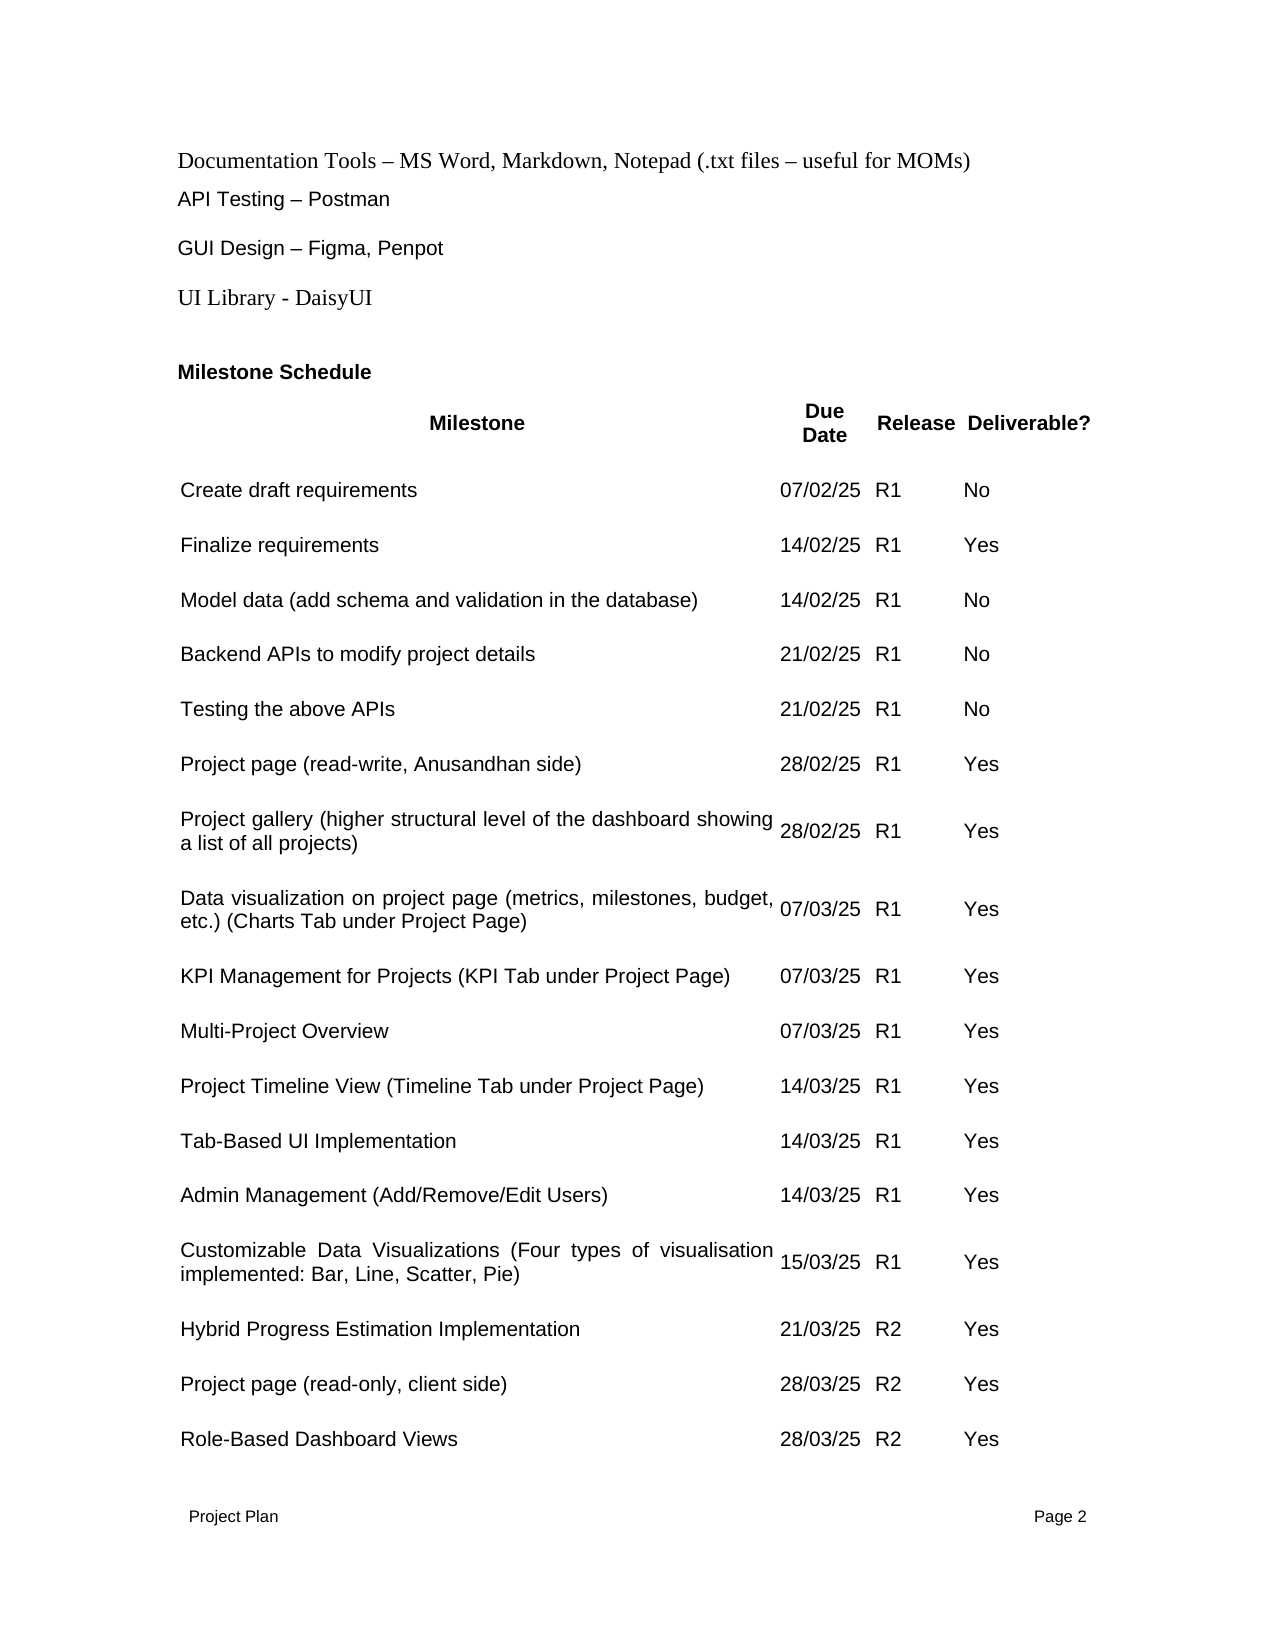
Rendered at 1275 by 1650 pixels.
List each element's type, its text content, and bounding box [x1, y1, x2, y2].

table_cell Data visualization on project page (metrics, milestones, budget, etc.) (Charts Tab under Project Page) [177, 883, 777, 961]
table_cell Testing the above APIs [177, 694, 777, 749]
table_cell R1 [872, 1071, 960, 1126]
table_cell R1 [872, 585, 960, 639]
table_cell Yes [960, 1235, 1098, 1314]
table_header Milestone [177, 396, 777, 475]
table_cell 21/02/25 [777, 639, 872, 694]
table_cell Project page (read-only, client side) [177, 1369, 777, 1423]
table_cell 28/02/25 [777, 804, 872, 882]
table_cell R1 [872, 530, 960, 584]
table_cell Backend APIs to modify project details [177, 639, 777, 694]
table_cell 07/03/25 [777, 1016, 872, 1071]
table_cell Yes [960, 804, 1098, 882]
table_cell Yes [960, 1369, 1098, 1423]
table_cell KPI Management for Projects (KPI Tab under Project Page) [177, 961, 777, 1016]
table_cell Create draft requirements [177, 475, 777, 530]
table_header Due Date [777, 396, 872, 475]
table_cell Role-Based Dashboard Views [177, 1424, 777, 1478]
table_cell R1 [872, 1235, 960, 1314]
table_cell 14/02/25 [777, 585, 872, 639]
table_cell Hybrid Progress Estimation Implementation [177, 1314, 777, 1369]
table_cell Yes [960, 749, 1098, 804]
table_cell Project page (read-write, Anusandhan side) [177, 749, 777, 804]
table_cell 14/03/25 [777, 1180, 872, 1235]
table_cell 15/03/25 [777, 1235, 872, 1314]
table_cell R1 [872, 639, 960, 694]
table_header Release [872, 396, 960, 475]
table_cell Model data (add schema and validation in the database) [177, 585, 777, 639]
text Documentation Tools – MS Word, Markdown, Notepad (.txt files – useful for MOMs) [177, 148, 1098, 174]
table_cell R1 [872, 475, 960, 530]
table_cell Project Timeline View (Timeline Tab under Project Page) [177, 1071, 777, 1126]
text GUI Design – Figma, Penpot [177, 235, 1098, 259]
table_cell R2 [872, 1369, 960, 1423]
table_cell No [960, 585, 1098, 639]
table_cell R1 [872, 749, 960, 804]
table_cell 28/03/25 [777, 1369, 872, 1423]
table_cell R1 [872, 1016, 960, 1071]
table_cell Yes [960, 1424, 1098, 1478]
table_cell 07/03/25 [777, 961, 872, 1016]
table_cell Multi-Project Overview [177, 1016, 777, 1071]
table_cell 14/03/25 [777, 1071, 872, 1126]
table_cell Yes [960, 1126, 1098, 1180]
table_cell Admin Management (Add/Remove/Edit Users) [177, 1180, 777, 1235]
table_cell Finalize requirements [177, 530, 777, 584]
text API Testing – Postman [177, 186, 1098, 210]
table_cell 28/02/25 [777, 749, 872, 804]
table_cell No [960, 475, 1098, 530]
table_header Deliverable? [960, 396, 1098, 475]
table_cell Yes [960, 1016, 1098, 1071]
table_cell No [960, 639, 1098, 694]
table_cell Yes [960, 1180, 1098, 1235]
table_cell Yes [960, 1071, 1098, 1126]
table_cell 14/03/25 [777, 1126, 872, 1180]
subtitle Milestone Schedule [177, 360, 1098, 384]
table_cell 21/02/25 [777, 694, 872, 749]
table_cell 21/03/25 [777, 1314, 872, 1369]
table_cell Yes [960, 961, 1098, 1016]
table_cell Yes [960, 1314, 1098, 1369]
table_cell R1 [872, 961, 960, 1016]
table_cell 07/02/25 [777, 475, 872, 530]
table_cell 28/03/25 [777, 1424, 872, 1478]
table_cell Yes [960, 883, 1098, 961]
table_cell R1 [872, 883, 960, 961]
table_cell 07/03/25 [777, 883, 872, 961]
table_cell No [960, 694, 1098, 749]
table_cell Tab-Based UI Implementation [177, 1126, 777, 1180]
table_cell R1 [872, 1180, 960, 1235]
table_cell Customizable Data Visualizations (Four types of visualisation implemented: Bar, Line, Scatter, Pie) [177, 1235, 777, 1314]
table_cell Project gallery (higher structural level of the dashboard showing a list of all projects) [177, 804, 777, 882]
table_cell R2 [872, 1424, 960, 1478]
table_cell R2 [872, 1314, 960, 1369]
text UI Library - DaisyUI [177, 284, 1098, 311]
table_cell Yes [960, 530, 1098, 584]
table_cell R1 [872, 694, 960, 749]
table_cell R1 [872, 1126, 960, 1180]
table_cell R1 [872, 804, 960, 882]
table_cell 14/02/25 [777, 530, 872, 584]
